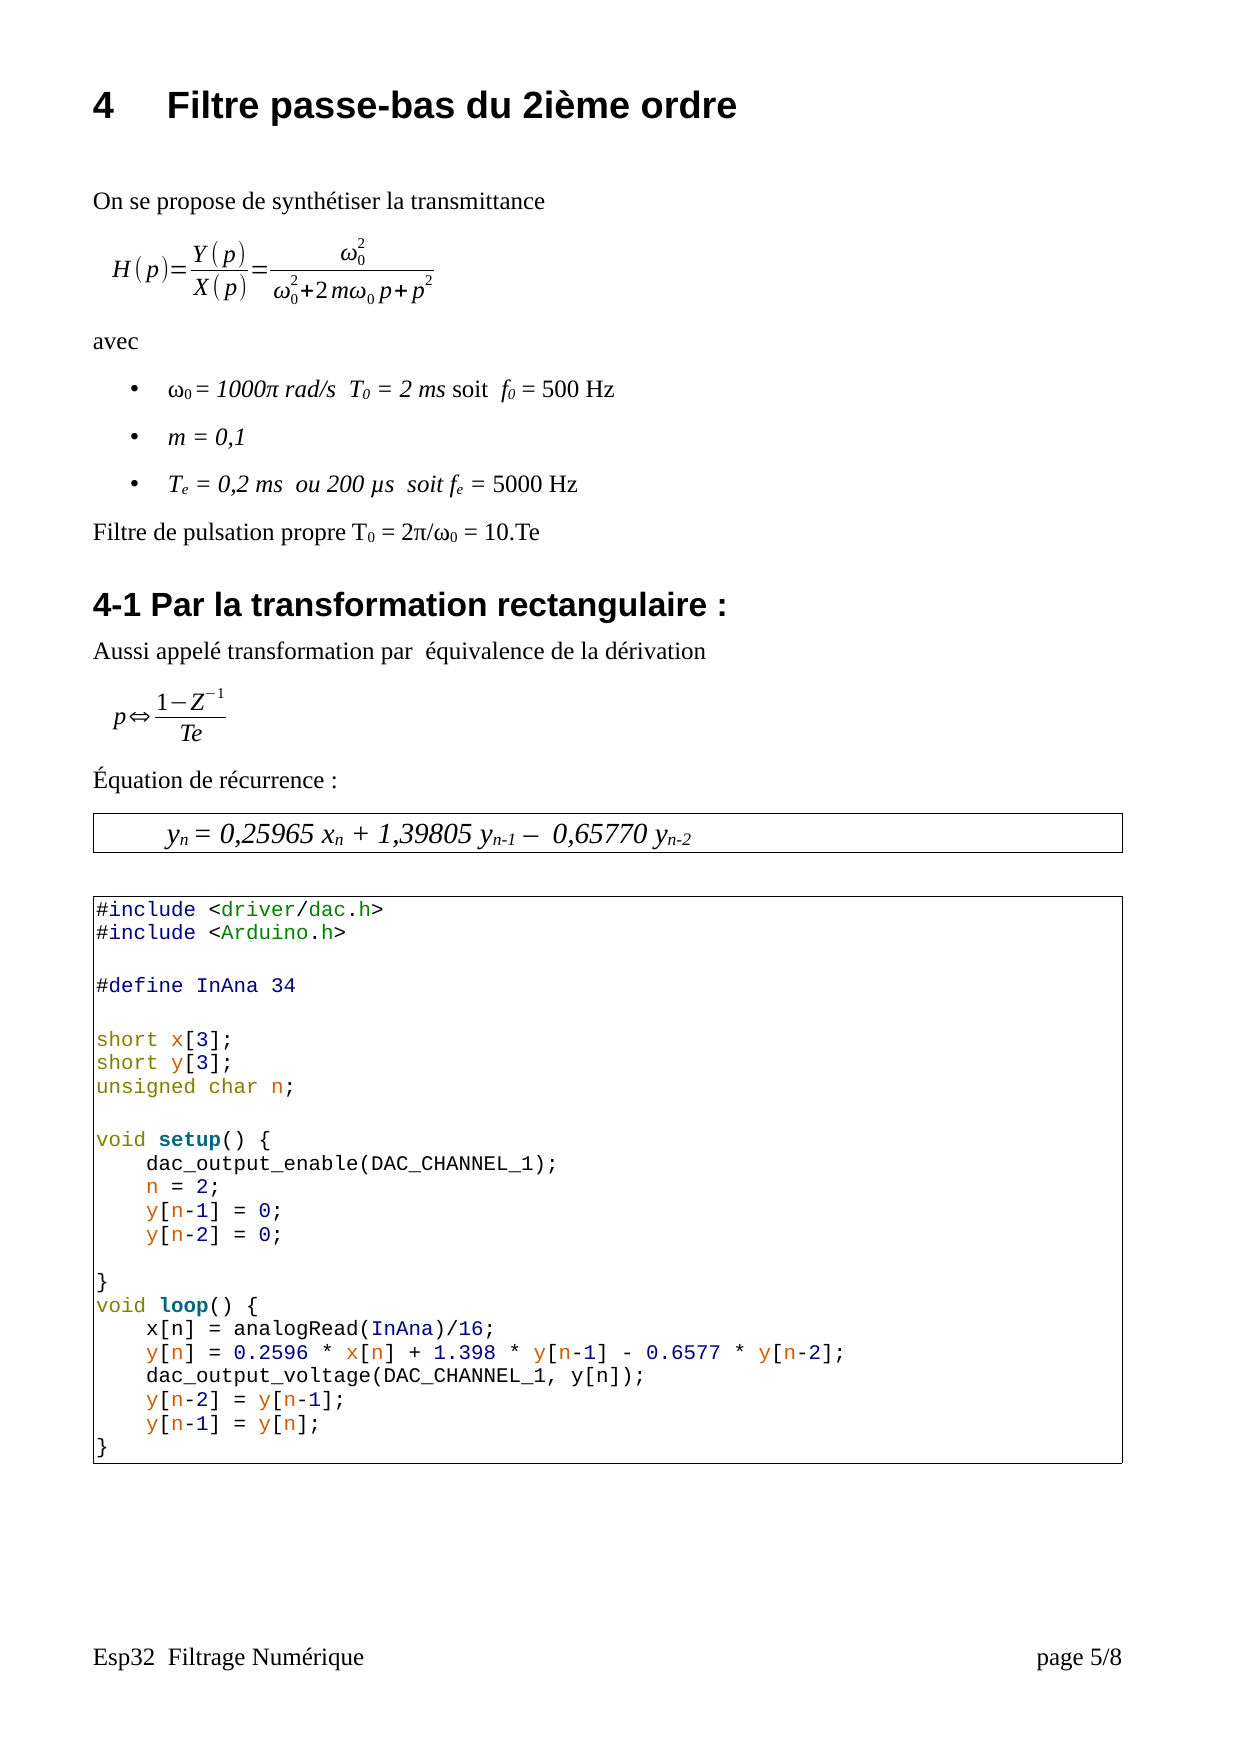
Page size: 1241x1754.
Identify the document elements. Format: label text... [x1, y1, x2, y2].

text y[n-2] = y[n-1]; [94, 1386, 1122, 1410]
text y[n-2] = 0; [94, 1221, 1122, 1247]
text n = 2; [94, 1173, 1122, 1197]
text y[n] = 0.2596 * x[n] + 1.398 * y[n-1] - 0.6577 * y[n-2]; [94, 1339, 1122, 1362]
text } [94, 1433, 1122, 1463]
text #define InAna 34 [94, 972, 1122, 999]
text void loop() { [94, 1292, 1122, 1315]
subtitle 4-1 Par la transformation rectangulaire : [93, 585, 1122, 624]
text short y[3]; [94, 1049, 1122, 1073]
text #include <driver/dac.h> [94, 897, 1122, 919]
text dac_output_enable(DAC_CHANNEL_1); [94, 1150, 1122, 1173]
list ω0 = 1000π rad/s T0 = 2 ms soit f0 = 500 Hz [130, 374, 1122, 403]
text Filtre de pulsation propre T0 = 2π/ω0 = 10.Te [93, 517, 1122, 546]
text void setup() { [94, 1126, 1122, 1150]
text } [94, 1268, 1122, 1292]
text y[n-1] = y[n]; [94, 1410, 1122, 1433]
text yn = 0,25965 xn + 1,39805 yn-1 – 0,65770 yn-2 [94, 814, 1122, 852]
text dac_output_voltage(DAC_CHANNEL_1, y[n]); [94, 1362, 1122, 1386]
list m = 0,1 [130, 422, 1122, 450]
text Équation de récurrence : [93, 765, 1122, 794]
text short x[3]; [94, 1026, 1122, 1049]
text y[n-1] = 0; [94, 1197, 1122, 1221]
subtitle Filtre passe-bas du 2ième ordre [93, 83, 1122, 126]
text On se propose de synthétiser la transmittance [93, 186, 1122, 215]
text unsigned char n; [94, 1073, 1122, 1099]
text avec [93, 326, 1122, 355]
text #include <Arduino.h> [94, 919, 1122, 946]
text x[n] = analogRead(InAna)/16; [94, 1315, 1122, 1339]
text Aussi appelé transformation par équivalence de la dérivation [93, 636, 1122, 665]
list Te = 0,2 ms ou 200 µs soit fe = 5000 Hz [130, 469, 1122, 498]
